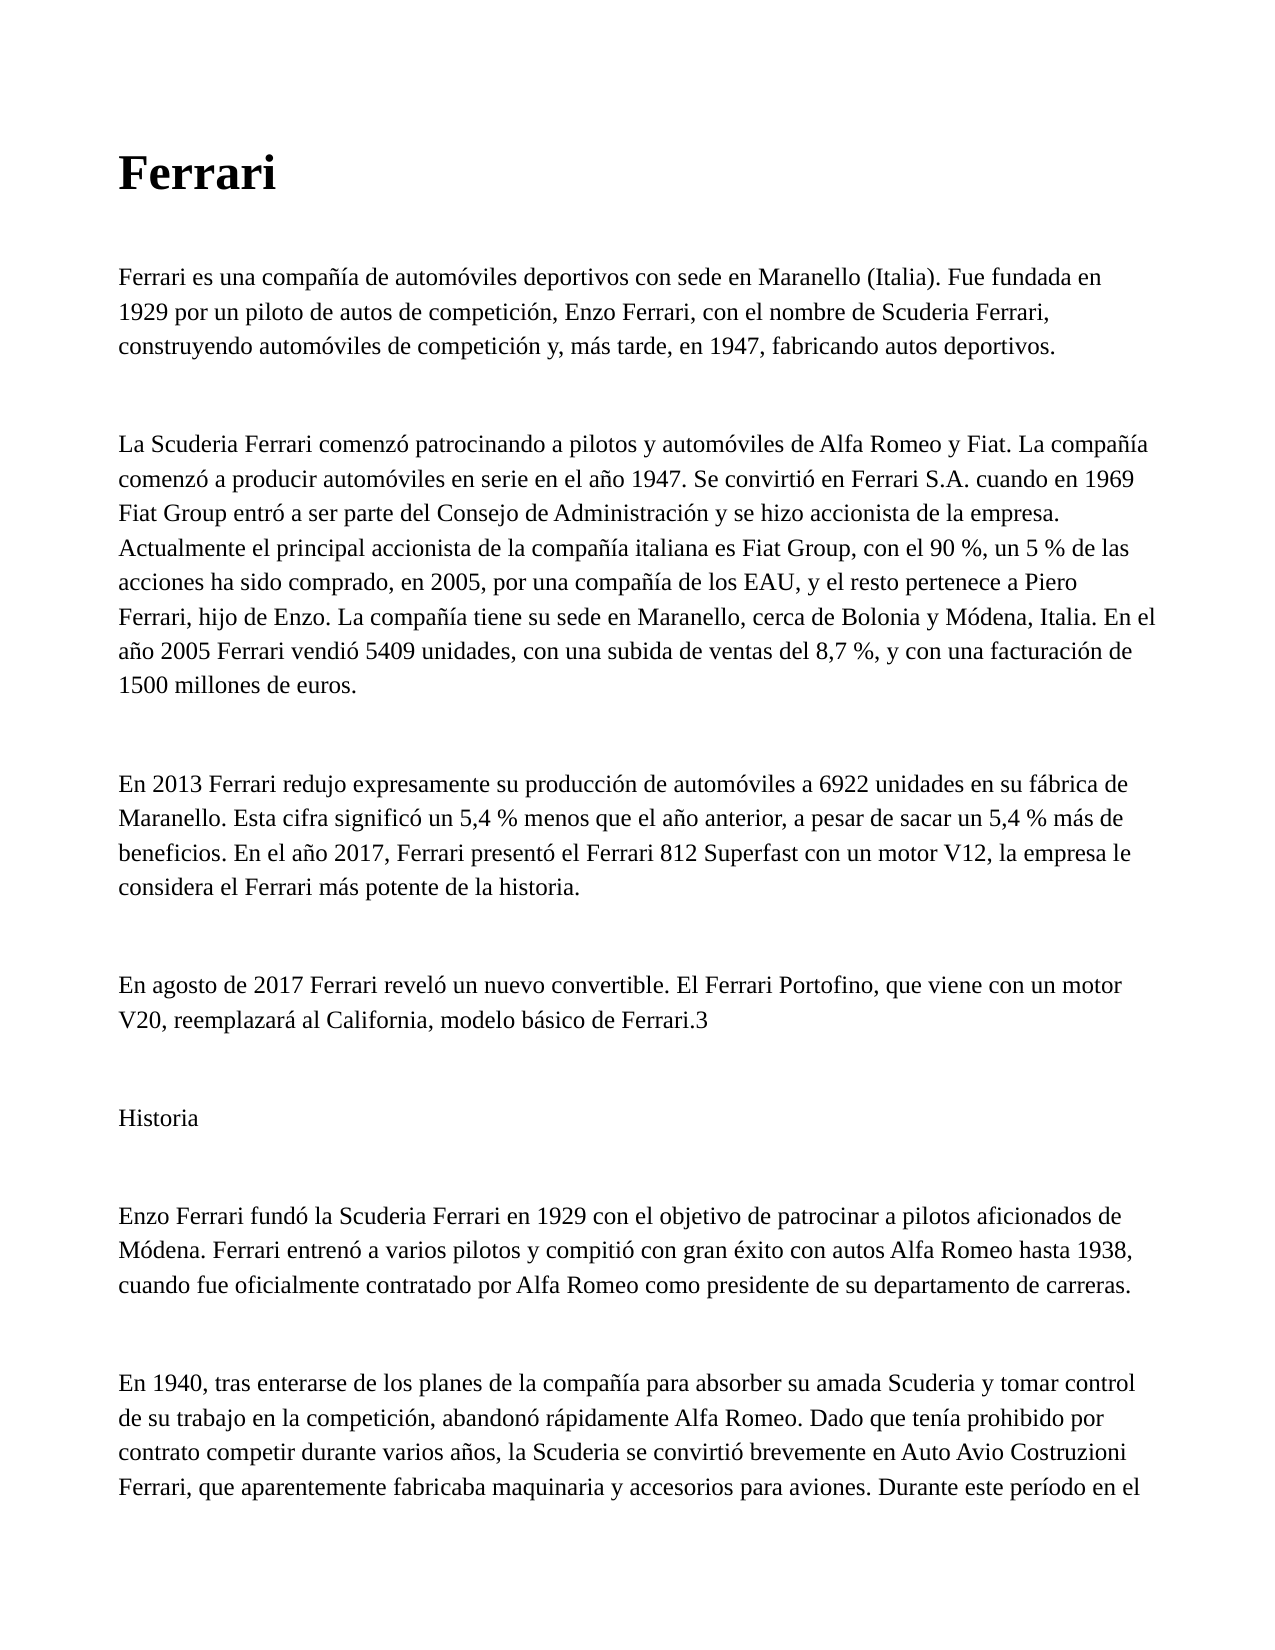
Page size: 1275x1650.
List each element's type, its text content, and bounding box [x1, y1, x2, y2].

text En 2013 Ferrari redujo expresamente su producción de automóviles a 6922 unidades en su fábrica de Maranello. Esta cifra significó un 5,4 % menos que el año anterior, a pesar de sacar un 5,4 % más de beneficios. En el año 2017, Ferrari presentó el Ferrari 812 Superfast con un motor V12, la empresa le considera el Ferrari más potente de la historia. [118, 769, 1157, 901]
text La Scuderia Ferrari comenzó patrocinando a pilotos y automóviles de Alfa Romeo y Fiat. La compañía comenzó a producir automóviles en serie en el año 1947. Se convirtió en Ferrari S.A. cuando en 1969 Fiat Group entró a ser parte del Consejo de Administración y se hizo accionista de la empresa. Actualmente el principal accionista de la compañía italiana es Fiat Group, con el 90 %, un 5 % de las acciones ha sido comprado, en 2005, por una compañía de los EAU, y el resto pertenece a Piero Ferrari, hijo de Enzo. La compañía tiene su sede en Maranello, cerca de Bolonia y Módena, Italia. En el año 2005 Ferrari vendió 5409 unidades, con una subida de ventas del 8,7 %, y con una facturación de 1500 millones de euros. [118, 429, 1157, 699]
text Enzo Ferrari fundó la Scuderia Ferrari en 1929 con el objetivo de patrocinar a pilotos aficionados de Módena. Ferrari entrenó a varios pilotos y compitió con gran éxito con autos Alfa Romeo hasta 1938, cuando fue oficialmente contratado por Alfa Romeo como presidente de su departamento de carreras. [118, 1201, 1157, 1299]
text En 1940, tras enterarse de los planes de la compañía para absorber su amada Scuderia y tomar control de su trabajo en la competición, abandonó rápidamente Alfa Romeo. Dado que tenía prohibido por contrato competir durante varios años, la Scuderia se convirtió brevemente en Auto Avio Costruzioni Ferrari, que aparentemente fabricaba maquinaria y accesorios para aviones. Durante este período en el [118, 1368, 1157, 1500]
text Historia [118, 1103, 1157, 1132]
subtitle Ferrari [118, 143, 1157, 201]
text En agosto de 2017 Ferrari reveló un nuevo convertible. El Ferrari Portofino, que viene con un motor V20, reemplazará al California, modelo básico de Ferrari.3 [118, 970, 1157, 1033]
text Ferrari es una compañía de automóviles deportivos con sede en Maranello (Italia). Fue fundada en 1929 por un piloto de autos de competición, Enzo Ferrari, con el nombre de Scuderia Ferrari, construyendo automóviles de competición y, más tarde, en 1947, fabricando autos deportivos. [118, 262, 1157, 360]
